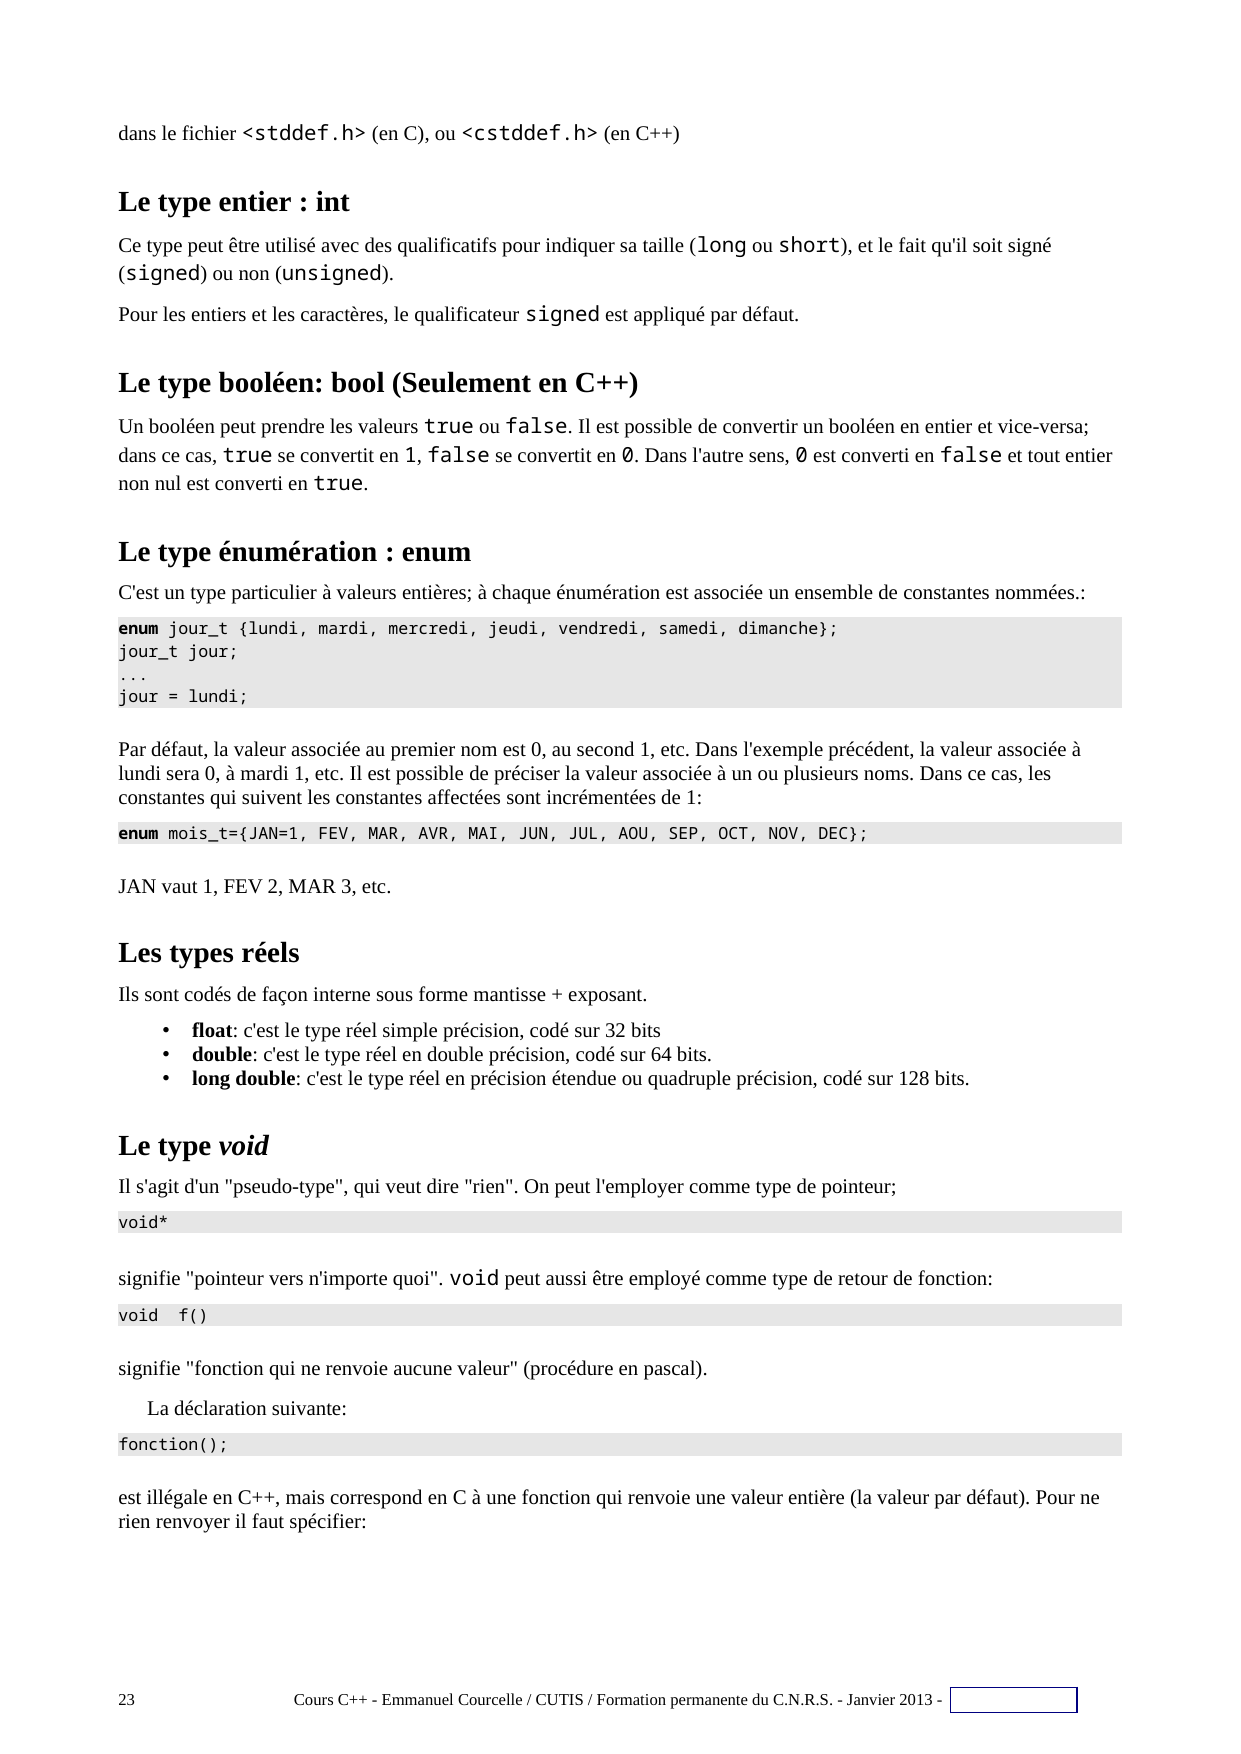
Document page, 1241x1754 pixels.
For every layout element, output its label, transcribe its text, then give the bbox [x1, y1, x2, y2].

subtitle Le type void [118, 1128, 1122, 1161]
text dans le fichier <stddef.h> (en C), ou <cstddef.h> (en C++) [118, 118, 1122, 147]
subtitle Le type entier : int [118, 184, 1122, 218]
text Pour les entiers et les caractères, le qualificateur signed est appliqué par défaut. [118, 299, 1122, 328]
text enum mois_t={JAN=1, FEV, MAR, AVR, MAI, JUN, JUL, AOU, SEP, OCT, NOV, DEC}; [118, 822, 1122, 844]
list long double: c'est le type réel en précision étendue ou quadruple précision, codé sur 128 bits. [162, 1066, 1122, 1090]
text Il s'agit d'un "pseudo-type", qui veut dire "rien". On peut l'employer comme type de pointeur; [118, 1174, 1122, 1198]
text Ce type peut être utilisé avec des qualificatifs pour indiquer sa taille (long ou short), et le fait qu'il soit signé (signed) ou non (unsigned). [118, 230, 1122, 287]
text est illégale en C++, mais correspond en C à une fonction qui renvoie une valeur entière (la valeur par défaut). Pour ne rien renvoyer il faut spécifier: [118, 1485, 1122, 1533]
text JAN vaut 1, FEV 2, MAR 3, etc. [118, 874, 1122, 898]
text void f() [118, 1304, 1122, 1326]
subtitle Les types réels [118, 936, 1122, 969]
subtitle Le type booléen: bool (Seulement en C++) [118, 365, 1122, 399]
text enum jour_t {lundi, mardi, mercredi, jeudi, vendredi, samedi, dimanche}; [118, 617, 1122, 639]
text fonction(); [118, 1433, 1122, 1456]
text C'est un type particulier à valeurs entières; à chaque énumération est associée un ensemble de constantes nommées.: [118, 580, 1122, 604]
text ... [118, 662, 1122, 685]
text jour_t jour; [118, 639, 1122, 662]
text Ils sont codés de façon interne sous forme mantisse + exposant. [118, 982, 1122, 1006]
text signifie "fonction qui ne renvoie aucune valeur" (procédure en pascal). [118, 1356, 1122, 1380]
subtitle Le type énumération : enum [118, 534, 1122, 568]
text signifie "pointeur vers n'importe quoi". void peut aussi être employé comme type de retour de fonction: [118, 1263, 1122, 1291]
text Un booléen peut prendre les valeurs true ou false. Il est possible de convertir un booléen en entier et vice-versa; dans ce cas, true se convertit en 1, false se convertit en 0. Dans l'autre sens, 0 est converti en false et tout entier non nul est converti en true. [118, 411, 1122, 497]
list double: c'est le type réel en double précision, codé sur 64 bits. [162, 1042, 1122, 1066]
text Par défaut, la valeur associée au premier nom est 0, au second 1, etc. Dans l'exemple précédent, la valeur associée à lundi sera 0, à mardi 1, etc. Il est possible de préciser la valeur associée à un ou plusieurs noms. Dans ce cas, les constantes qui suivent les constantes affectées sont incrémentées de 1: [118, 737, 1122, 809]
text void* [118, 1211, 1122, 1233]
list float: c'est le type réel simple précision, codé sur 32 bits [162, 1018, 1122, 1042]
text jour = lundi; [118, 685, 1122, 708]
text La déclaration suivante: [118, 1392, 1122, 1420]
